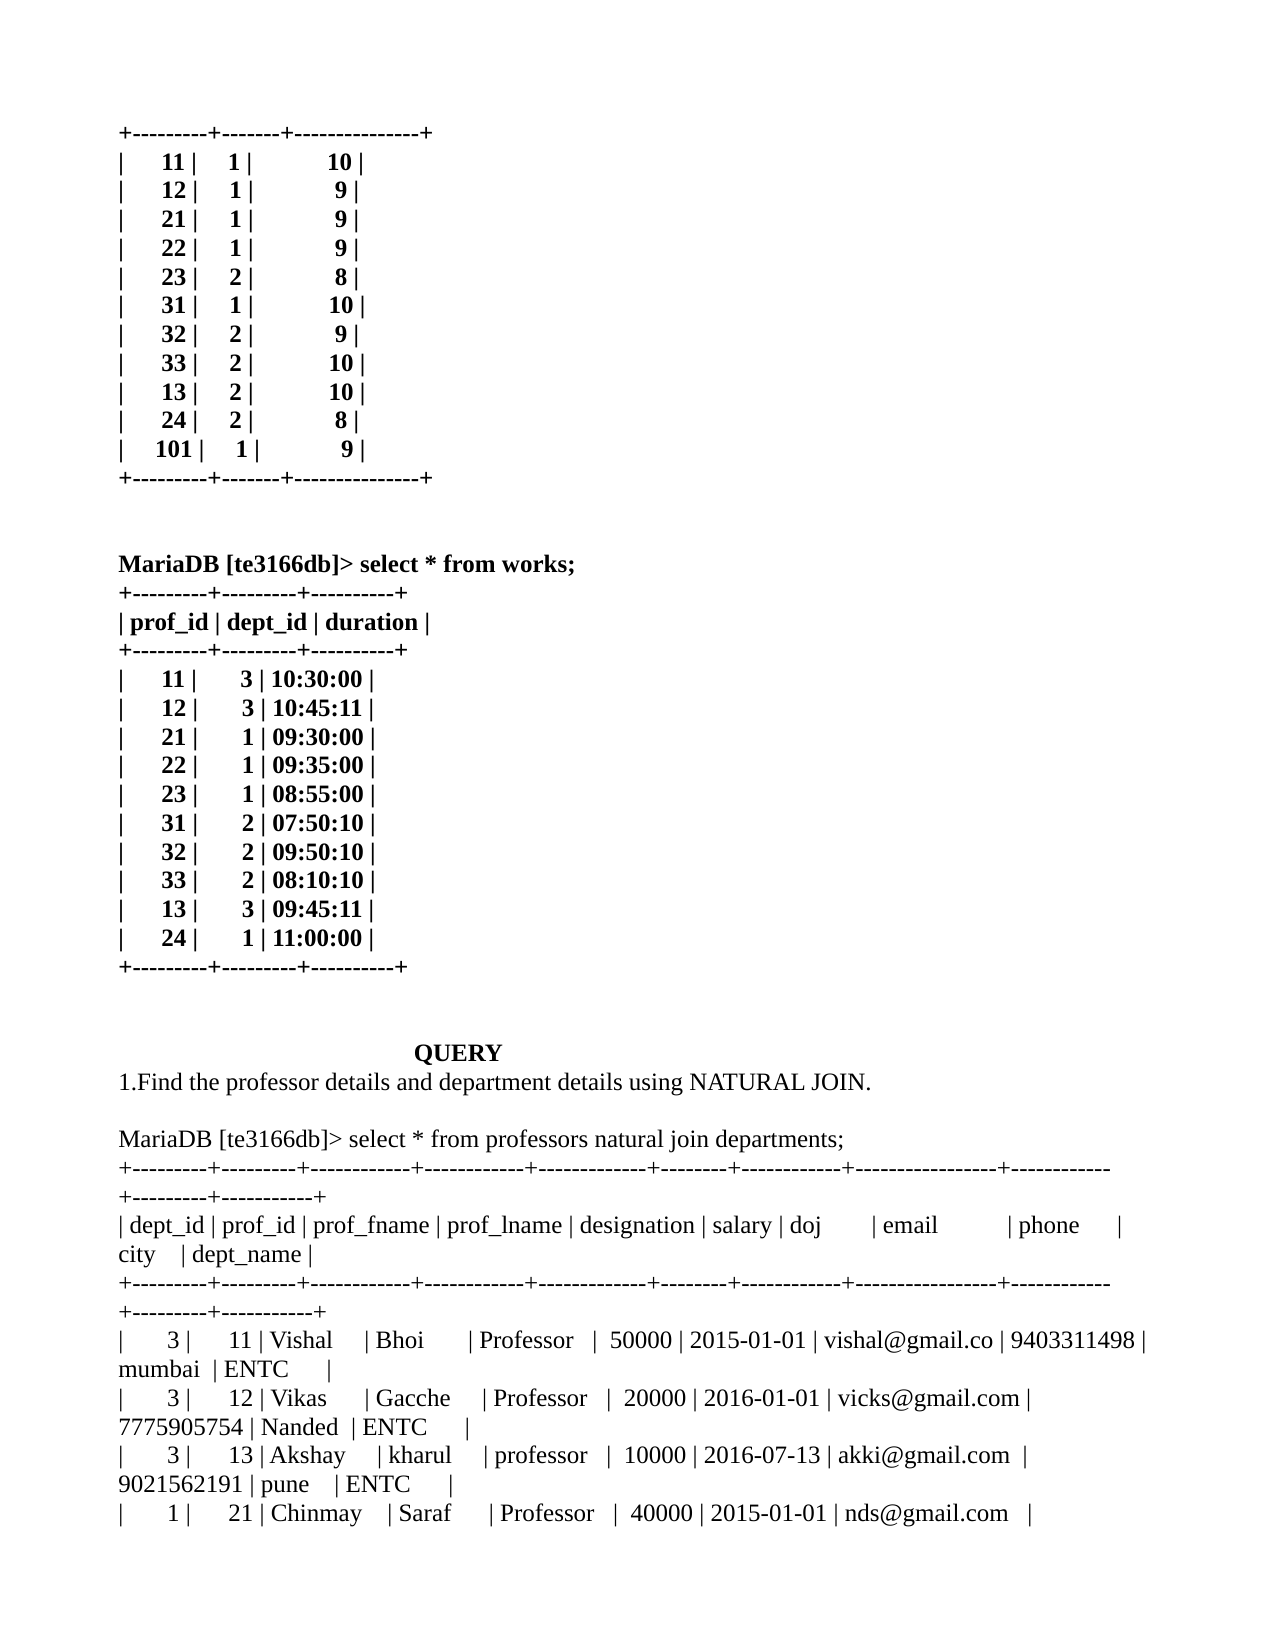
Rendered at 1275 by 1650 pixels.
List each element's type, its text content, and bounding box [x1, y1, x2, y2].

text | 11 | 3 | 10:30:00 | [118, 664, 1157, 693]
text 1.Find the professor details and department details using NATURAL JOIN. [118, 1067, 1157, 1096]
text +---------+---------+------------+------------+-------------+--------+------------+-----------------+------------+---------+-----------+ [118, 1153, 1157, 1211]
text | 13 | 3 | 09:45:11 | [118, 894, 1157, 923]
text +---------+---------+------------+------------+-------------+--------+------------+-----------------+------------+---------+-----------+ [118, 1268, 1157, 1326]
text | 12 | 3 | 10:45:11 | [118, 693, 1157, 722]
text | 3 | 12 | Vikas | Gacche | Professor | 20000 | 2016-01-01 | vicks@gmail.com | 7775905754 | Nanded | ENTC | [118, 1383, 1157, 1441]
text | 101 | 1 | 9 | [118, 434, 1157, 463]
text | 21 | 1 | 9 | [118, 204, 1157, 233]
text | 3 | 13 | Akshay | kharul | professor | 10000 | 2016-07-13 | akki@gmail.com | 9021562191 | pune | ENTC | [118, 1441, 1157, 1498]
text +---------+-------+---------------+ [118, 118, 1157, 147]
text | 31 | 1 | 10 | [118, 291, 1157, 319]
text | 13 | 2 | 10 | [118, 377, 1157, 406]
text | 33 | 2 | 08:10:10 | [118, 866, 1157, 894]
text | 11 | 1 | 10 | [118, 147, 1157, 176]
text | 24 | 2 | 8 | [118, 406, 1157, 434]
text | 23 | 1 | 08:55:00 | [118, 779, 1157, 808]
text +---------+---------+----------+ [118, 636, 1157, 664]
text MariaDB [te3166db]> select * from works; [118, 549, 1157, 578]
text | 23 | 2 | 8 | [118, 262, 1157, 291]
text +---------+-------+---------------+ [118, 463, 1157, 492]
text | prof_id | dept_id | duration | [118, 607, 1157, 636]
text | 32 | 2 | 09:50:10 | [118, 837, 1157, 866]
text MariaDB [te3166db]> select * from professors natural join departments; [118, 1124, 1157, 1153]
text | 1 | 21 | Chinmay | Saraf | Professor | 40000 | 2015-01-01 | nds@gmail.com | [118, 1498, 1157, 1527]
text | 33 | 2 | 10 | [118, 348, 1157, 377]
text | 24 | 1 | 11:00:00 | [118, 923, 1157, 952]
text | 22 | 1 | 09:35:00 | [118, 751, 1157, 779]
text | 32 | 2 | 9 | [118, 319, 1157, 348]
text +---------+---------+----------+ [118, 578, 1157, 607]
text | 12 | 1 | 9 | [118, 176, 1157, 204]
text | 3 | 11 | Vishal | Bhoi | Professor | 50000 | 2015-01-01 | vishal@gmail.co | 9403311498 | mumbai | ENTC | [118, 1326, 1157, 1383]
text | 21 | 1 | 09:30:00 | [118, 722, 1157, 751]
text +---------+---------+----------+ [118, 952, 1157, 981]
text | 22 | 1 | 9 | [118, 233, 1157, 262]
text | dept_id | prof_id | prof_fname | prof_lname | designation | salary | doj | email | phone | city | dept_name | [118, 1211, 1157, 1268]
text | 31 | 2 | 07:50:10 | [118, 808, 1157, 837]
text QUERY [118, 1038, 1157, 1067]
